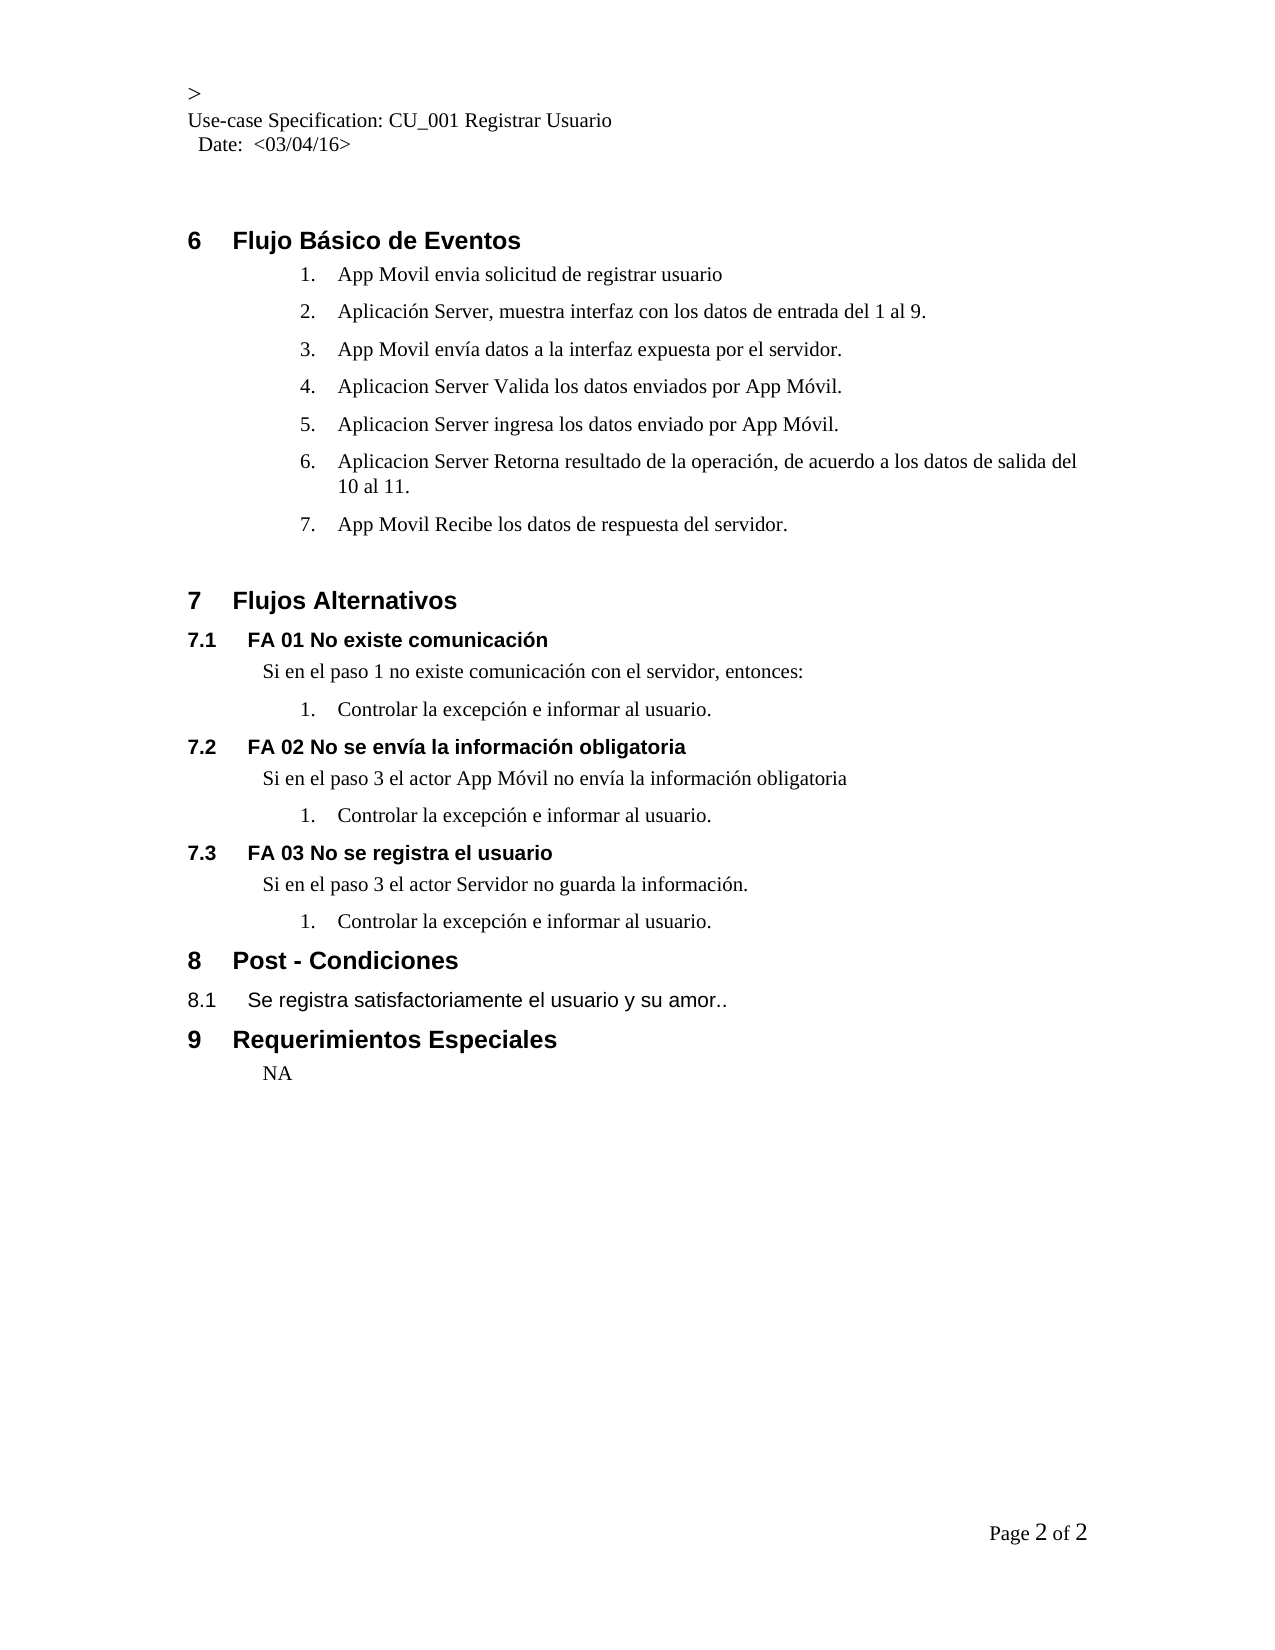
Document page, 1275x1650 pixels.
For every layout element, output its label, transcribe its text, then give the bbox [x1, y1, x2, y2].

subtitle Flujos Alternativos [187, 586, 1087, 615]
list Aplicacion Server ingresa los datos enviado por App Móvil. [300, 411, 1087, 436]
list App Movil envia solicitud de registrar usuario [300, 261, 1087, 286]
list Aplicacion Server Valida los datos enviados por App Móvil. [300, 373, 1087, 398]
text NA [262, 1060, 1087, 1085]
subtitle Flujo Básico de Eventos [187, 226, 1087, 255]
list App Movil envía datos a la interfaz expuesta por el servidor. [300, 336, 1087, 361]
subtitle FA 02 No se envía la información obligatoria [187, 733, 1087, 758]
list Aplicacion Server Retorna resultado de la operación, de acuerdo a los datos de salida del 10 al 11. [300, 448, 1087, 498]
list App Movil Recibe los datos de respuesta del servidor. [300, 511, 1087, 536]
subtitle Requerimientos Especiales [187, 1025, 1087, 1053]
subtitle Se registra satisfactoriamente el usuario y su amor.. [187, 987, 1087, 1012]
subtitle FA 01 No existe comunicación [187, 627, 1087, 652]
text Si en el paso 3 el actor App Móvil no envía la información obligatoria [262, 765, 1087, 790]
subtitle FA 03 No se registra el usuario [187, 840, 1087, 865]
list Controlar la excepción e informar al usuario. [300, 696, 1087, 721]
text Si en el paso 3 el actor Servidor no guarda la información. [262, 871, 1087, 896]
subtitle Post - Condiciones [187, 946, 1087, 975]
list Controlar la excepción e informar al usuario. [300, 908, 1087, 933]
list Aplicación Server, muestra interfaz con los datos de entrada del 1 al 9. [300, 298, 1087, 323]
list Controlar la excepción e informar al usuario. [300, 802, 1087, 827]
text Si en el paso 1 no existe comunicación con el servidor, entonces: [262, 658, 1087, 683]
